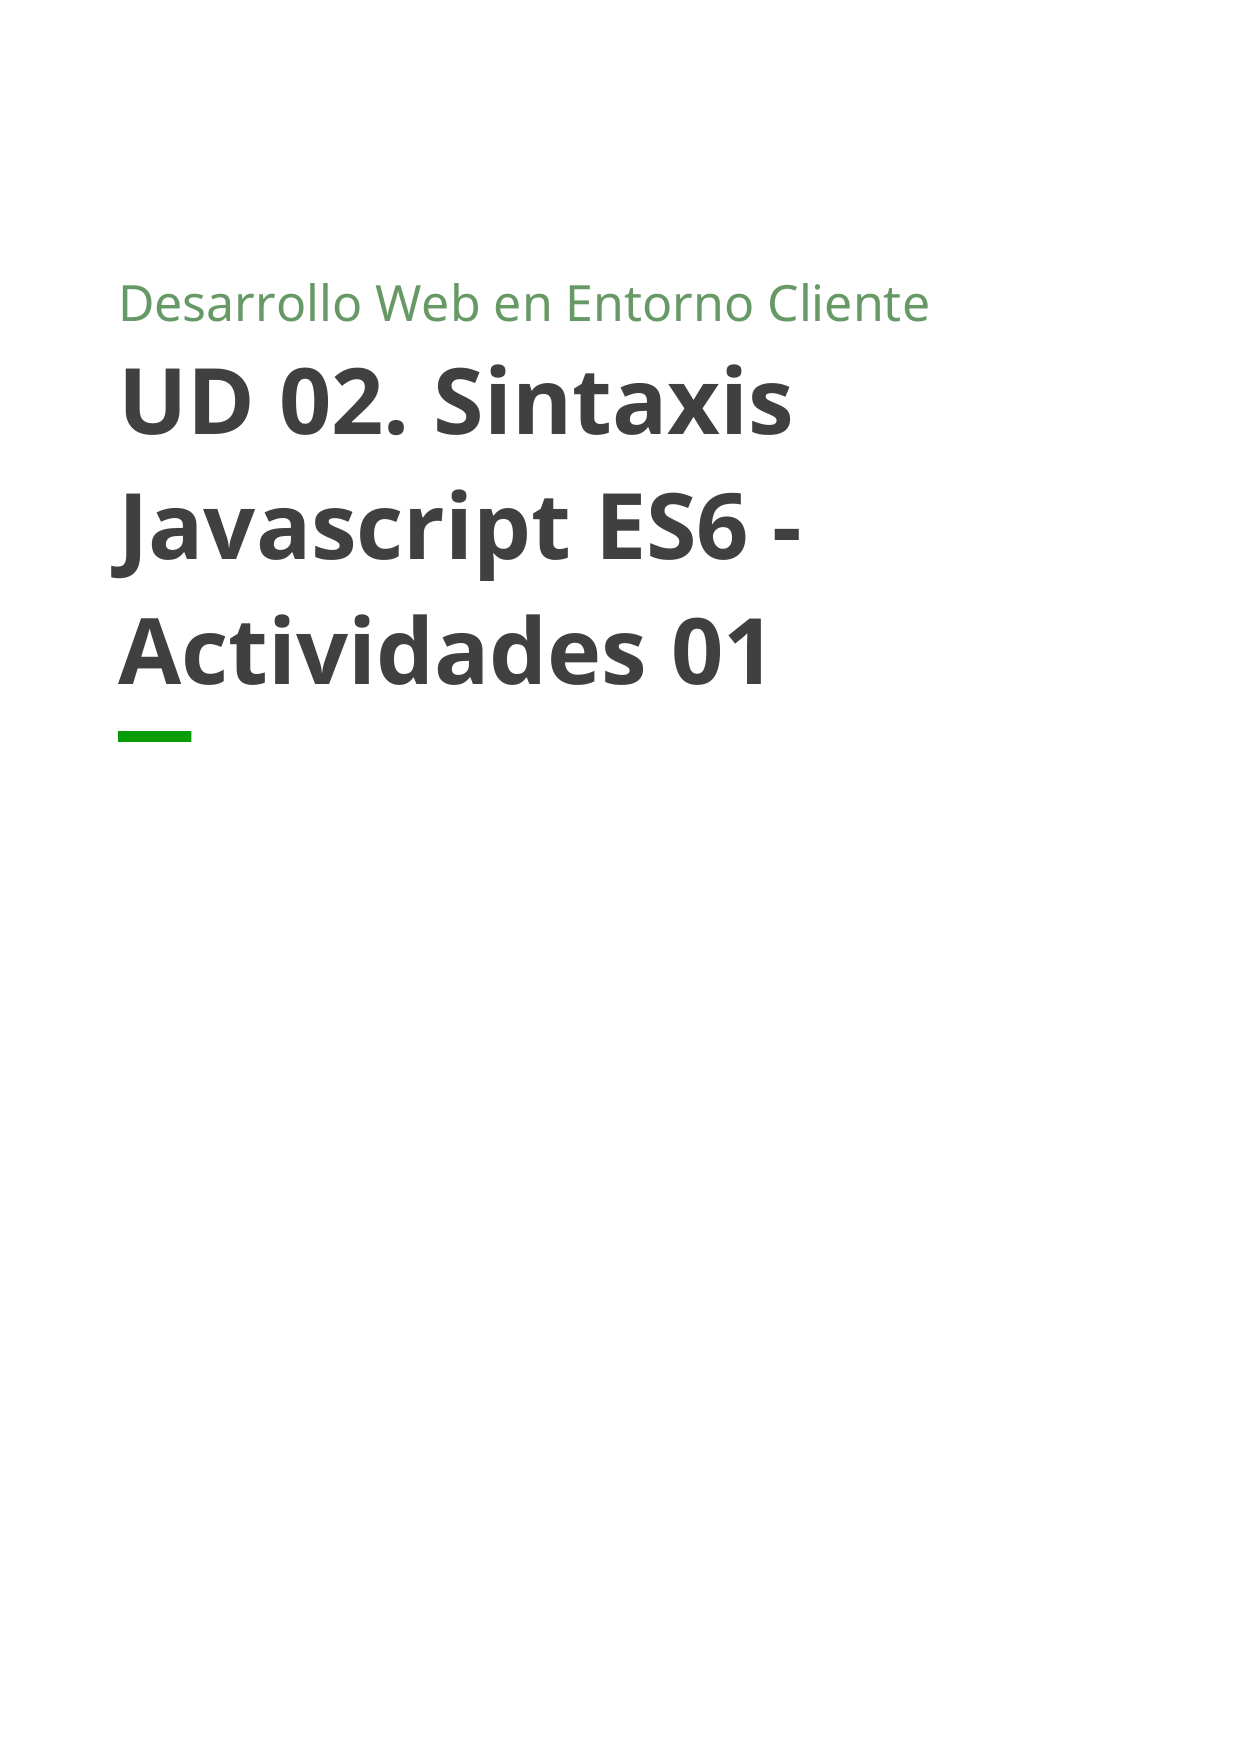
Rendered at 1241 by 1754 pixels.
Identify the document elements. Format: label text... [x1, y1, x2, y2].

picture [118, 731, 192, 742]
title Desarrollo Web en Entorno Cliente UD 02. Sintaxis Javascript ES6 - Actividades 01 [118, 268, 1122, 711]
